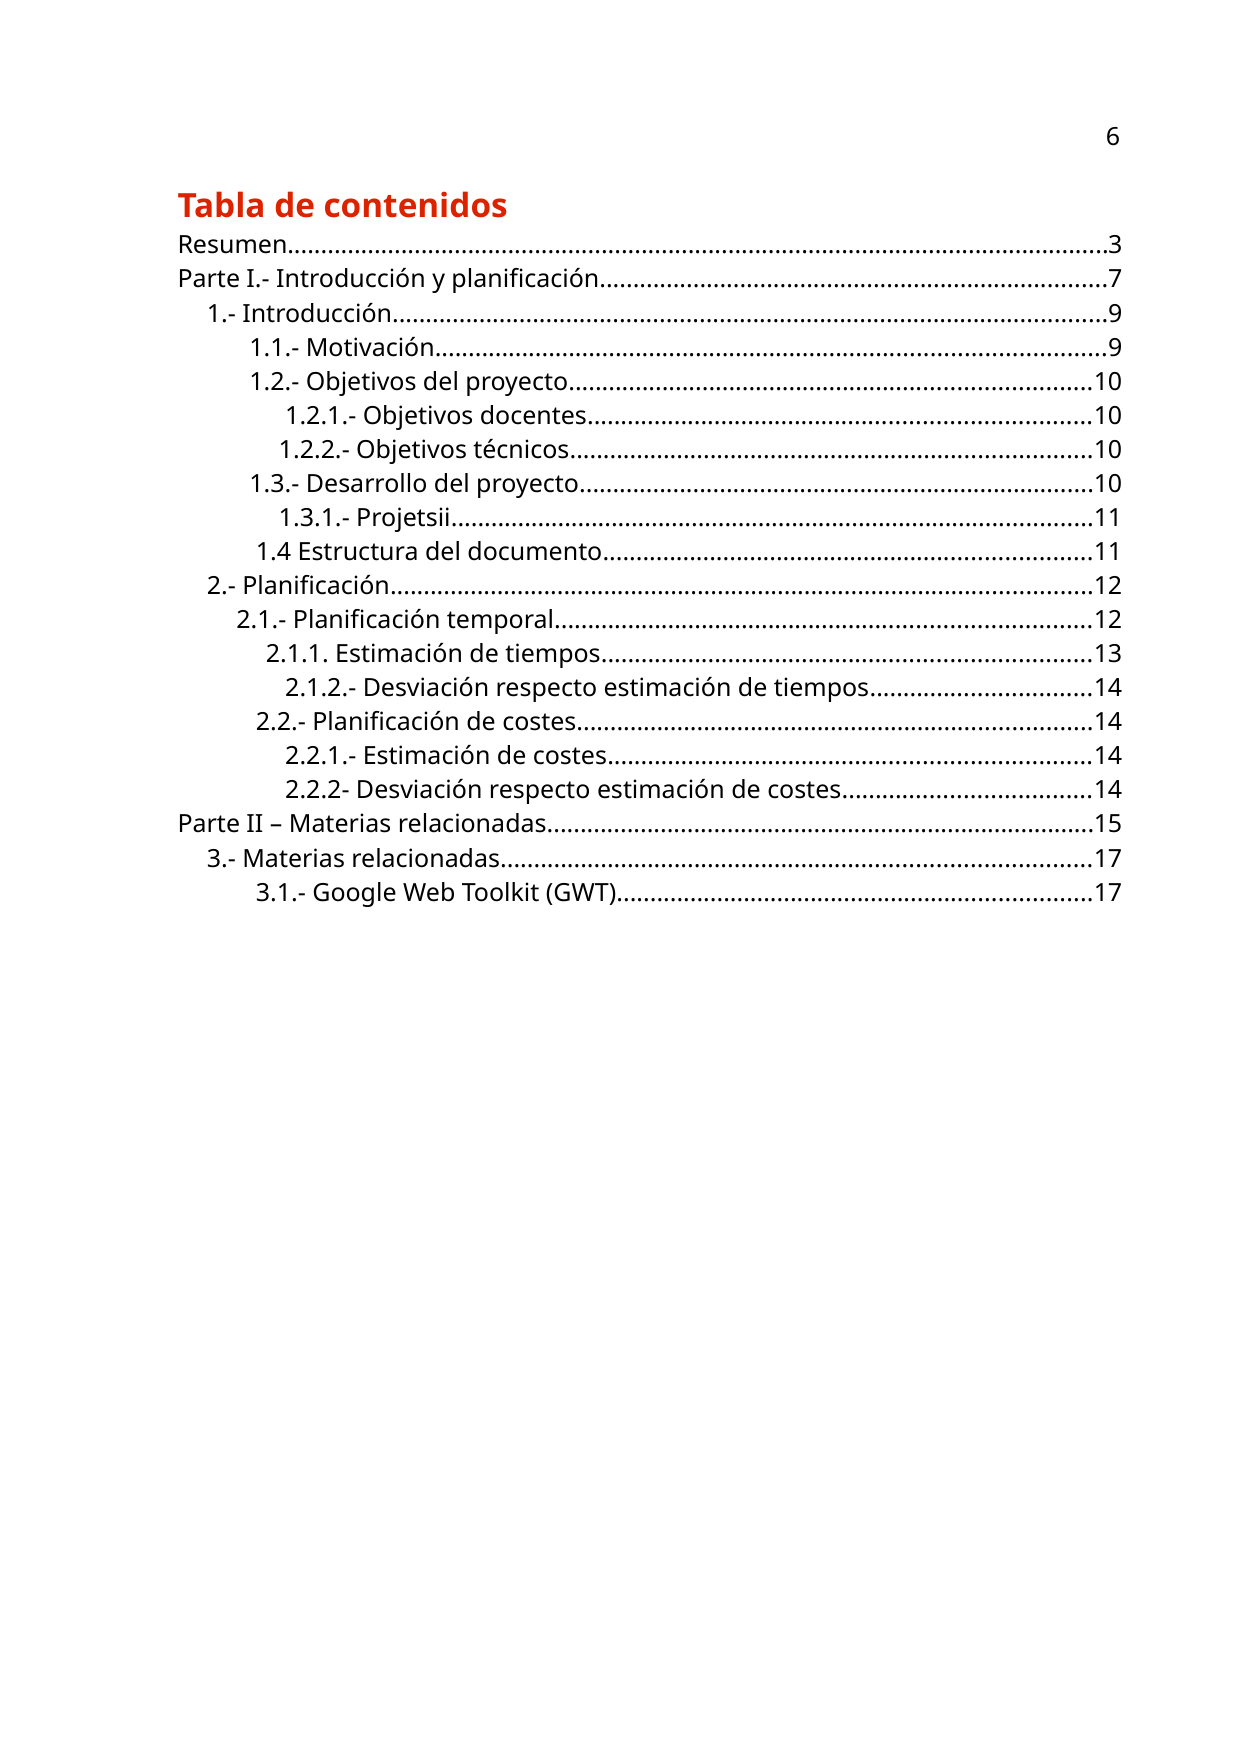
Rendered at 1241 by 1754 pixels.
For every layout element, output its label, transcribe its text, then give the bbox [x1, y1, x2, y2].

subtitle Tabla de contenidos [177, 182, 1122, 227]
text 2.- Planificación 12 [207, 568, 1122, 602]
text 1.- Introducción 9 [207, 295, 1122, 329]
text Parte II – Materias relacionadas 15 [177, 806, 1122, 840]
text 1.2.- Objetivos del proyecto 10 [236, 363, 1122, 397]
text 2.1.2.- Desviación respecto estimación de tiempos 14 [266, 670, 1122, 704]
text 2.1.- Planificación temporal 12 [236, 602, 1122, 636]
text 1.1.- Motivación 9 [236, 329, 1122, 363]
text 2.2.1.- Estimación de costes 14 [266, 738, 1122, 772]
text 2.2.2- Desviación respecto estimación de costes 14 [266, 772, 1122, 806]
text 1.3.1.- Projetsii 11 [266, 499, 1122, 534]
text 1.2.1.- Objetivos docentes 10 [266, 397, 1122, 431]
text 1.3.- Desarrollo del proyecto 10 [236, 466, 1122, 499]
text 1.2.2.- Objetivos técnicos 10 [266, 431, 1122, 466]
text 3.1.- Google Web Toolkit (GWT) 17 [236, 874, 1122, 908]
text 1.4 Estructura del documento 11 [236, 534, 1122, 568]
text Resumen 3 [177, 227, 1122, 261]
text 2.2.- Planificación de costes 14 [236, 704, 1122, 738]
text 2.1.1. Estimación de tiempos 13 [266, 636, 1122, 670]
text 3.- Materias relacionadas 17 [207, 840, 1122, 874]
text Parte I.- Introducción y planificación 7 [177, 261, 1122, 295]
